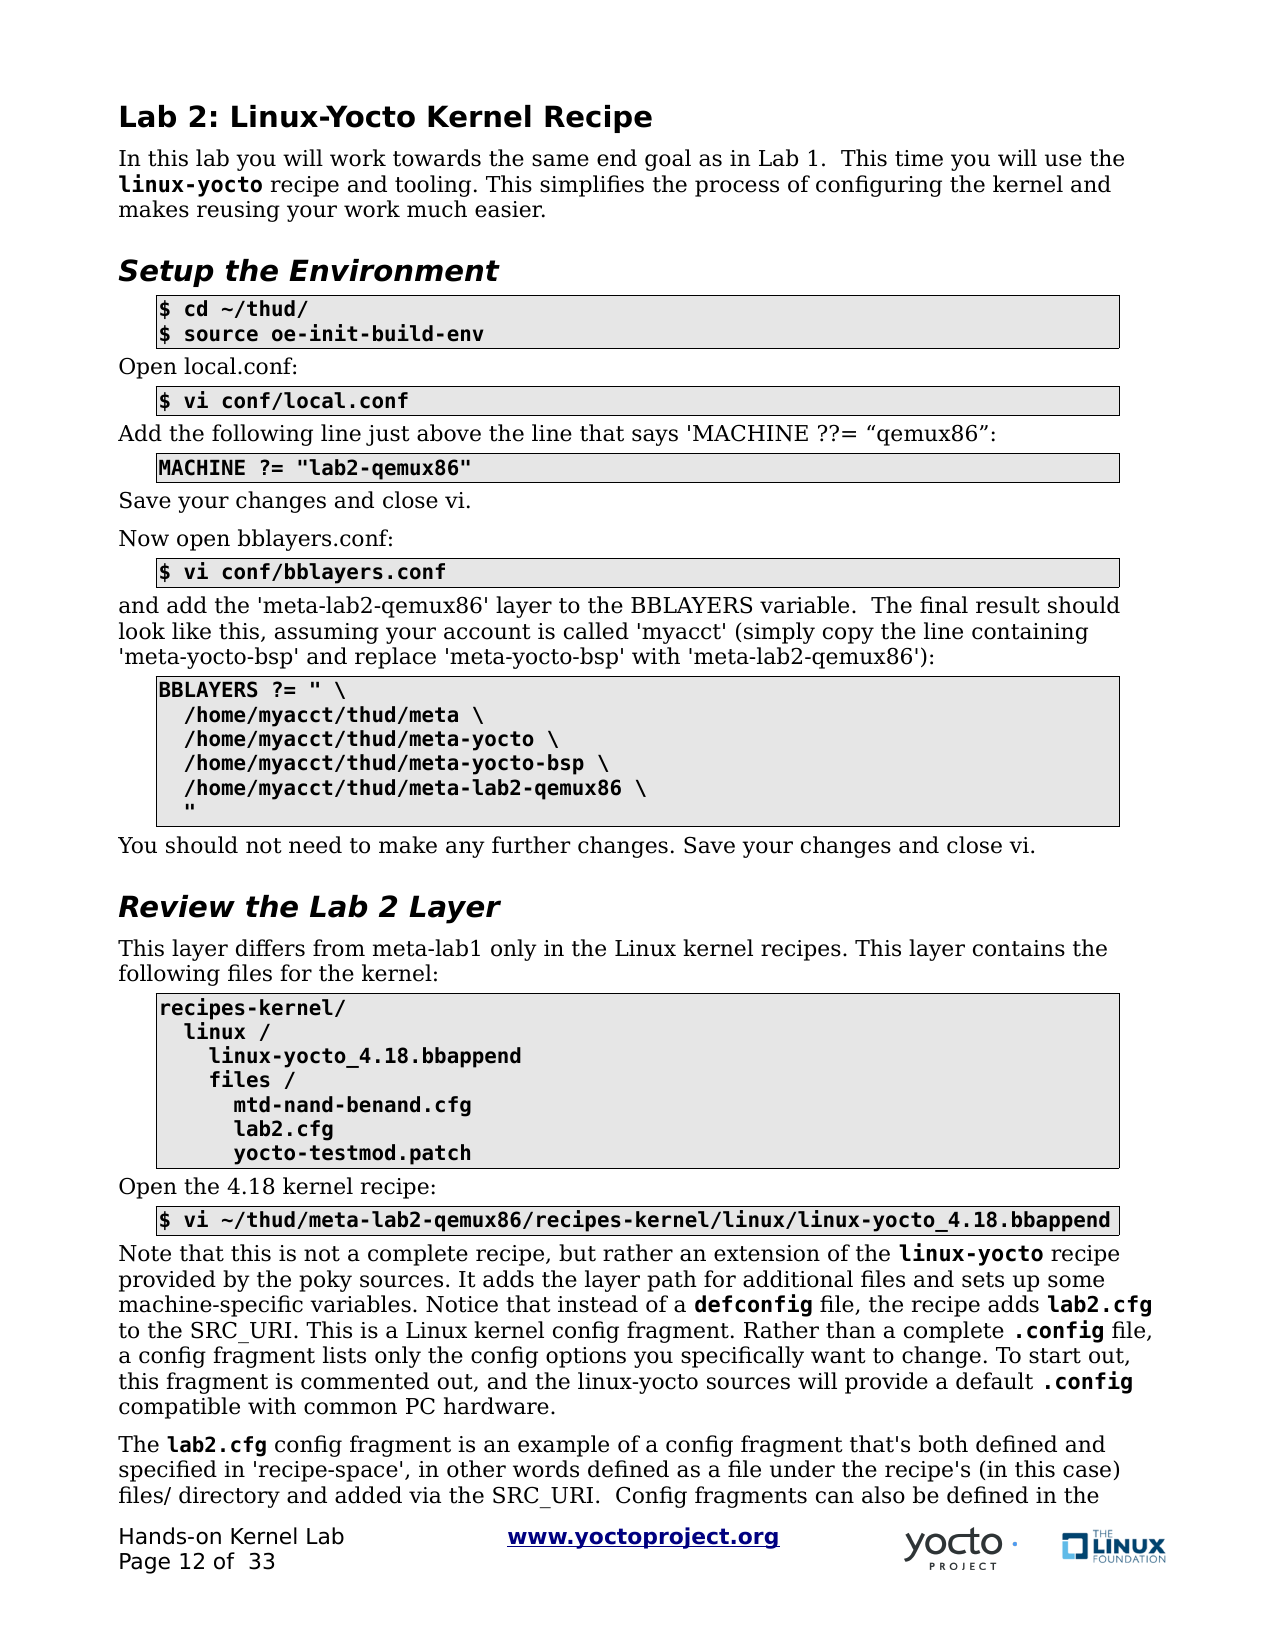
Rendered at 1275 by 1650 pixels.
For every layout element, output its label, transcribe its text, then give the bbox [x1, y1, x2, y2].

text lab2.cfg [157, 1114, 1119, 1139]
text " [157, 797, 1119, 826]
subtitle Setup the Environment [118, 255, 1157, 289]
text Now open bblayers.conf: [118, 526, 1157, 552]
text Open the 4.18 kernel recipe: [118, 1174, 1157, 1200]
text You should not need to make any further changes. Save your changes and close vi. [118, 833, 1157, 858]
text $ vi conf/local.conf [157, 387, 1119, 415]
text In this lab you will work towards the same end goal as in Lab 1. This time you will use the linux-yocto recipe and tooling. This simplifies the process of configuring the kernel and makes reusing your work much easier. [118, 147, 1157, 223]
text Save your changes and close vi. [118, 489, 1157, 514]
text yocto-testmod.patch [157, 1139, 1119, 1168]
text /home/myacct/thud/meta \ [157, 700, 1119, 724]
text recipes-kernel/ [157, 994, 1119, 1017]
text $ source oe-init-build-env [157, 319, 1119, 348]
text The lab2.cfg config fragment is an example of a config fragment that's both defined and specified in 'recipe-space', in other words defined as a file under the recipe's (in this case) files/ directory and added via the SRC_URI. Config fragments can also be defined in the [118, 1432, 1157, 1508]
text and add the 'meta-lab2-qemux86' layer to the BBLAYERS variable. The final result should look like this, assuming your account is called 'myacct' (simply copy the line containing 'meta-yocto-bsp' and replace 'meta-yocto-bsp' with 'meta-lab2-qemux86'): [118, 593, 1157, 670]
text Open local.conf: [118, 354, 1157, 380]
text BBLAYERS ?= " \ [157, 677, 1119, 700]
text Add the following line just above the line that says 'MACHINE ??= “qemux86”: [118, 422, 1157, 447]
text MACHINE ?= "lab2-qemux86" [157, 454, 1119, 482]
text files / [157, 1066, 1119, 1090]
text $ vi ~/thud/meta-lab2-qemux86/recipes-kernel/linux/linux-yocto_4.18.bbappend [157, 1207, 1119, 1235]
text linux / [157, 1017, 1119, 1042]
text $ vi conf/bblayers.conf [157, 559, 1119, 587]
text This layer differs from meta-lab1 only in the Linux kernel recipes. This layer contains the following files for the kernel: [118, 936, 1157, 987]
text linux-yocto_4.18.bbappend [157, 1042, 1119, 1066]
text $ cd ~/thud/ [157, 296, 1119, 319]
text /home/myacct/thud/meta-lab2-qemux86 \ [157, 773, 1119, 797]
text /home/myacct/thud/meta-yocto-bsp \ [157, 749, 1119, 773]
text mtd-nand-benand.cfg [157, 1090, 1119, 1114]
text /home/myacct/thud/meta-yocto \ [157, 724, 1119, 749]
subtitle Lab 2: Linux-Yocto Kernel Recipe [118, 101, 1157, 134]
subtitle Review the Lab 2 Layer [118, 890, 1157, 924]
text Note that this is not a complete recipe, but rather an extension of the linux-yocto recipe provided by the poky sources. It adds the layer path for additional files and sets up some machine-specific variables. Notice that instead of a defconfig file, the recipe adds lab2.cfg to the SRC_URI. This is a Linux kernel config fragment. Rather than a complete .config file, a config fragment lists only the config options you specifically want to change. To start out, this fragment is commented out, and the linux-yocto sources will provide a default .config compatible with common PC hardware. [118, 1241, 1157, 1420]
